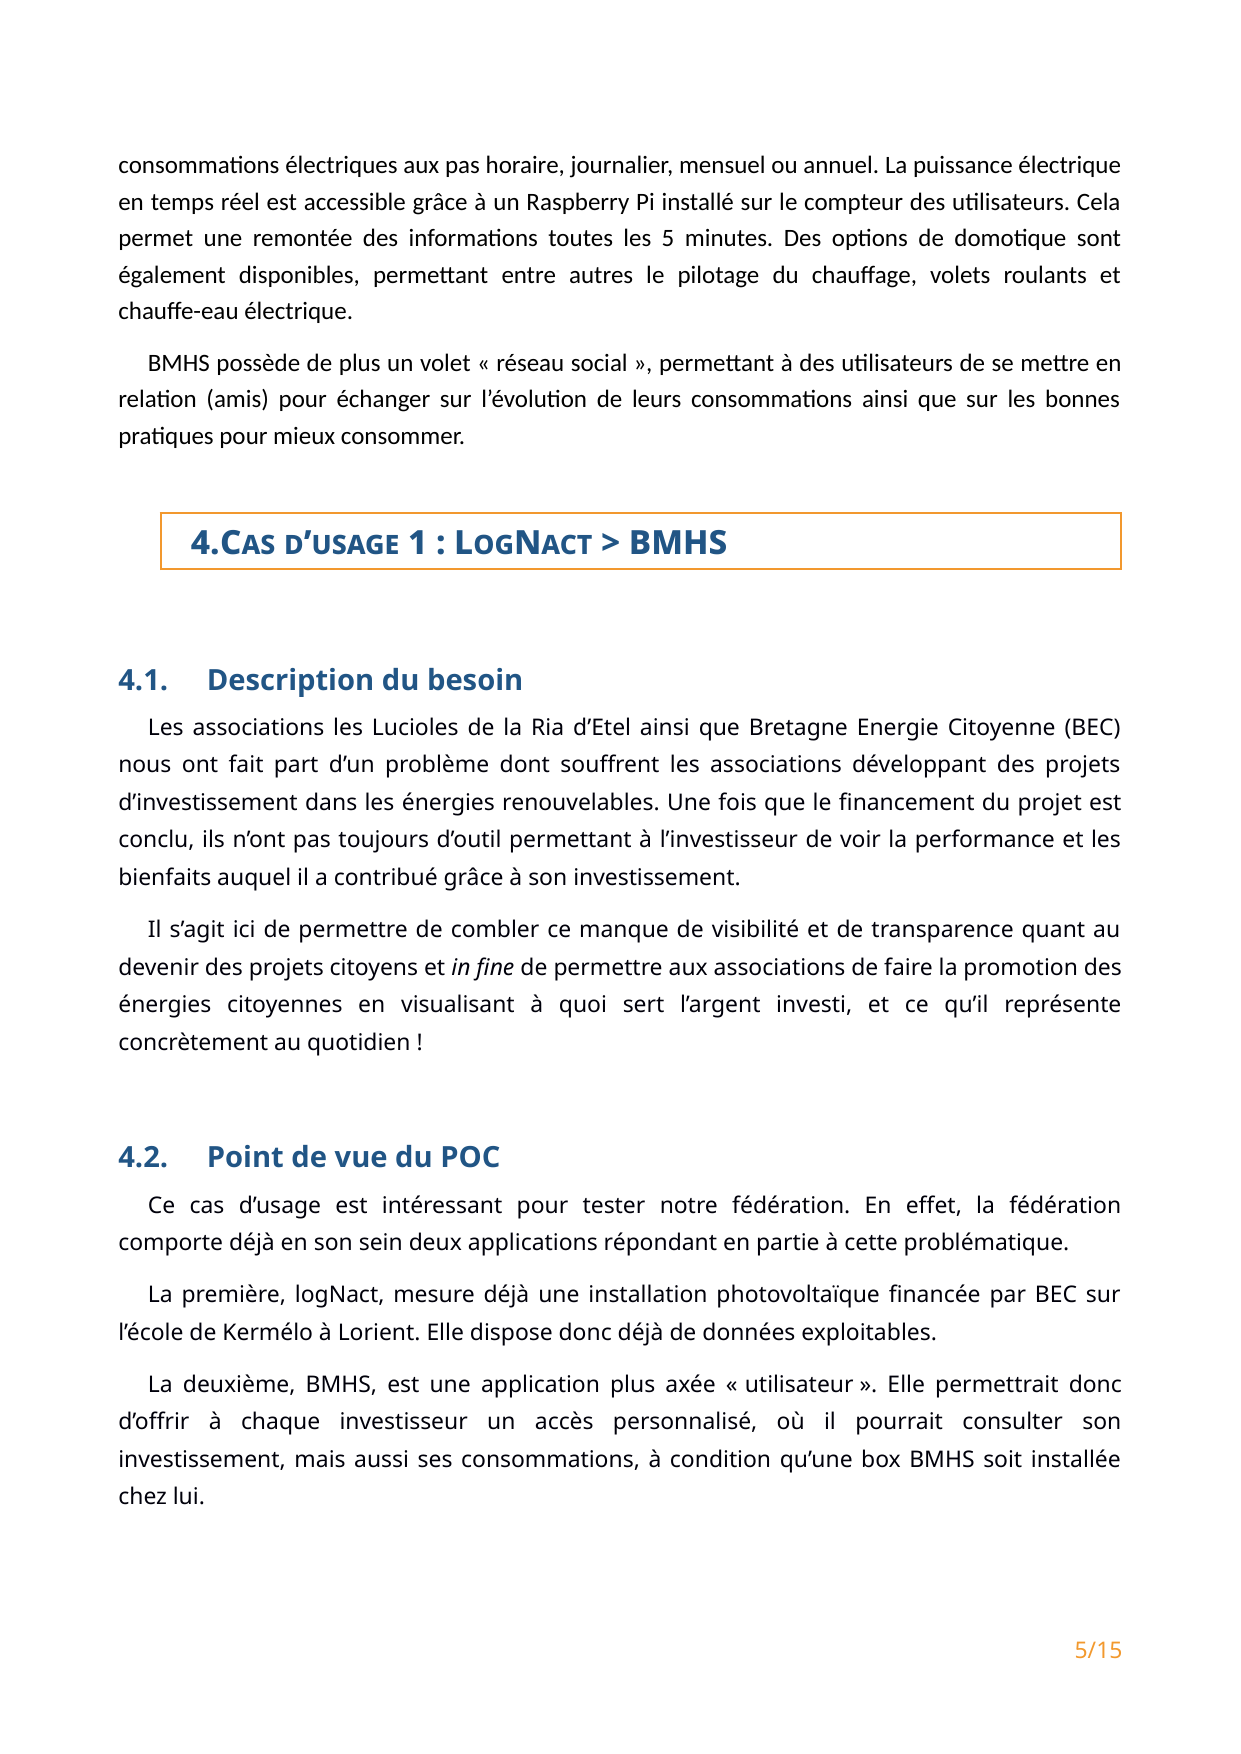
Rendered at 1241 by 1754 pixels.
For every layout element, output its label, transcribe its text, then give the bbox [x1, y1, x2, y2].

text Ce cas d’usage est intéressant pour tester notre fédération. En effet, la fédération comporte déjà en son sein deux applications répondant en partie à cette problématique. [118, 1189, 1122, 1257]
text Il s’agit ici de permettre de combler ce manque de visibilité et de transparence quant au devenir des projets citoyens et in fine de permettre aux associations de faire la promotion des énergies citoyennes en visualisant à quoi sert l’argent investi, et ce qu’il représente concrètement au quotidien ! [118, 913, 1122, 1057]
text consommations électriques aux pas horaire, journalier, mensuel ou annuel. La puissance électrique en temps réel est accessible grâce à un Raspberry Pi installé sur le compteur des utilisateurs. Cela permet une remontée des informations toutes les 5 minutes. Des options de domotique sont également disponibles, permettant entre autres le pilotage du chauffage, volets roulants et chauffe-eau électrique. [118, 149, 1122, 326]
subtitle Description du besoin [118, 659, 1122, 698]
text BMHS possède de plus un volet « réseau social », permettant à des utilisateurs de se mettre en relation (amis) pour échanger sur l’évolution de leurs consommations ainsi que sur les bonnes pratiques pour mieux consommer. [118, 347, 1122, 450]
subtitle Cas d’usage 1 : LogNact > BMHS [162, 514, 1120, 568]
subtitle Point de vue du POC [118, 1137, 1122, 1176]
text La deuxième, BMHS, est une application plus axée « utilisateur ». Elle permettrait donc d’offrir à chaque investisseur un accès personnalisé, où il pourrait consulter son investissement, mais aussi ses consommations, à condition qu’une box BMHS soit installée chez lui. [118, 1368, 1122, 1512]
text La première, logNact, mesure déjà une installation photovoltaïque financée par BEC sur l’école de Kermélo à Lorient. Elle dispose donc déjà de données exploitables. [118, 1278, 1122, 1347]
text Les associations les Lucioles de la Ria d’Etel ainsi que Bretagne Energie Citoyenne (BEC) nous ont fait part d’un problème dont souffrent les associations développant des projets d’investissement dans les énergies renouvelables. Une fois que le financement du projet est conclu, ils n’ont pas toujours d’outil permettant à l’investisseur de voir la performance et les bienfaits auquel il a contribué grâce à son investissement. [118, 711, 1122, 892]
